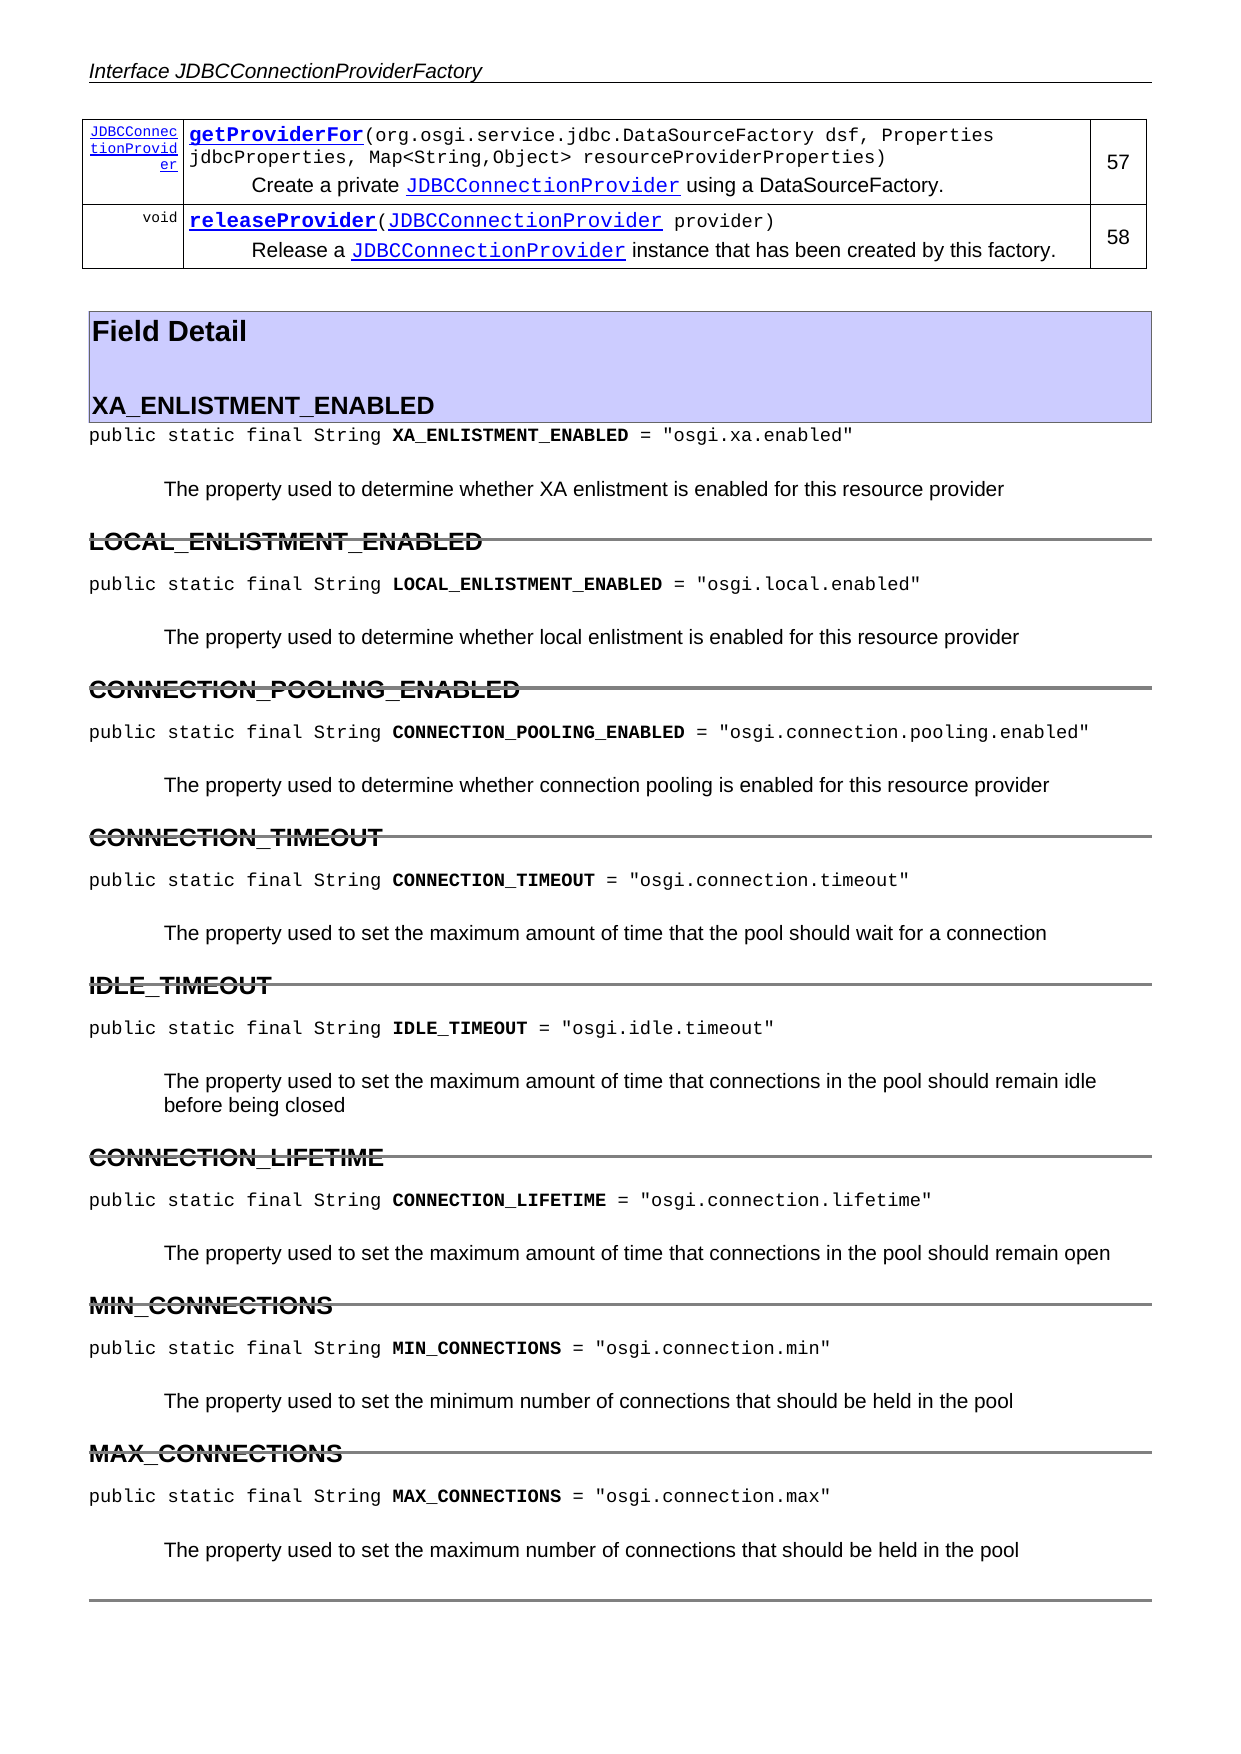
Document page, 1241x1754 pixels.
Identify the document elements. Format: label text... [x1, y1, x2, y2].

text public static final String XA_ENLISTMENT_ENABLED = "osgi.xa.enabled" [88, 426, 1152, 447]
subtitle MIN_CONNECTIONS [88, 1311, 1152, 1315]
text The property used to set the maximum amount of time that connections in the pool should remain idle before being closed [163, 1069, 1152, 1117]
text The property used to determine whether XA enlistment is enabled for this resource provider [163, 477, 1152, 501]
subtitle CONNECTION_LIFETIME [88, 1163, 1152, 1167]
text The property used to set the maximum amount of time that connections in the pool should remain open [163, 1241, 1152, 1265]
table_cell 57 [1091, 205, 1146, 268]
table_cell JDBCConnectionProvider [83, 120, 183, 204]
text The property used to set the minimum number of connections that should be held in the pool [163, 1389, 1152, 1413]
table_cell 56 [1091, 120, 1146, 204]
text The property used to determine whether connection pooling is enabled for this resource provider [163, 773, 1152, 797]
table_cell releaseProvider(JDBCConnectionProvider provider) Release a JDBCConnectionProvider instance that has been created by this factory. [184, 205, 1090, 268]
text public static final String LOCAL_ENLISTMENT_ENABLED = "osgi.local.enabled" [88, 574, 1152, 596]
text public static final String MAX_CONNECTIONS = "osgi.connection.max" [88, 1487, 1152, 1508]
text public static final String CONNECTION_TIMEOUT = "osgi.connection.timeout" [88, 871, 1152, 892]
text public static final String CONNECTION_POOLING_ENABLED = "osgi.connection.pooling.enabled" [88, 722, 1152, 744]
text public static final String IDLE_TIMEOUT = "osgi.idle.timeout" [88, 1019, 1152, 1040]
text public static final String MIN_CONNECTIONS = "osgi.connection.min" [88, 1339, 1152, 1360]
text The property used to set the maximum number of connections that should be held in the pool [163, 1537, 1152, 1561]
table_cell void [83, 205, 183, 268]
subtitle XA_ENLISTMENT_ENABLED [90, 388, 1151, 422]
text The property used to determine whether local enlistment is enabled for this resource provider [163, 625, 1152, 649]
text public static final String CONNECTION_LIFETIME = "osgi.connection.lifetime" [88, 1191, 1152, 1212]
text The property used to set the maximum amount of time that the pool should wait for a connection [163, 921, 1152, 945]
subtitle Field Detail [90, 312, 1151, 347]
table_cell getProviderFor(org.osgi.service.jdbc.DataSourceFactory dsf, Properties jdbcProperties, Map<String,Object> resourceProviderProperties) Create a private JDBCConnectionProvider using a DataSourceFactory. [184, 120, 1090, 204]
subtitle MAX_CONNECTIONS [88, 1459, 1152, 1463]
